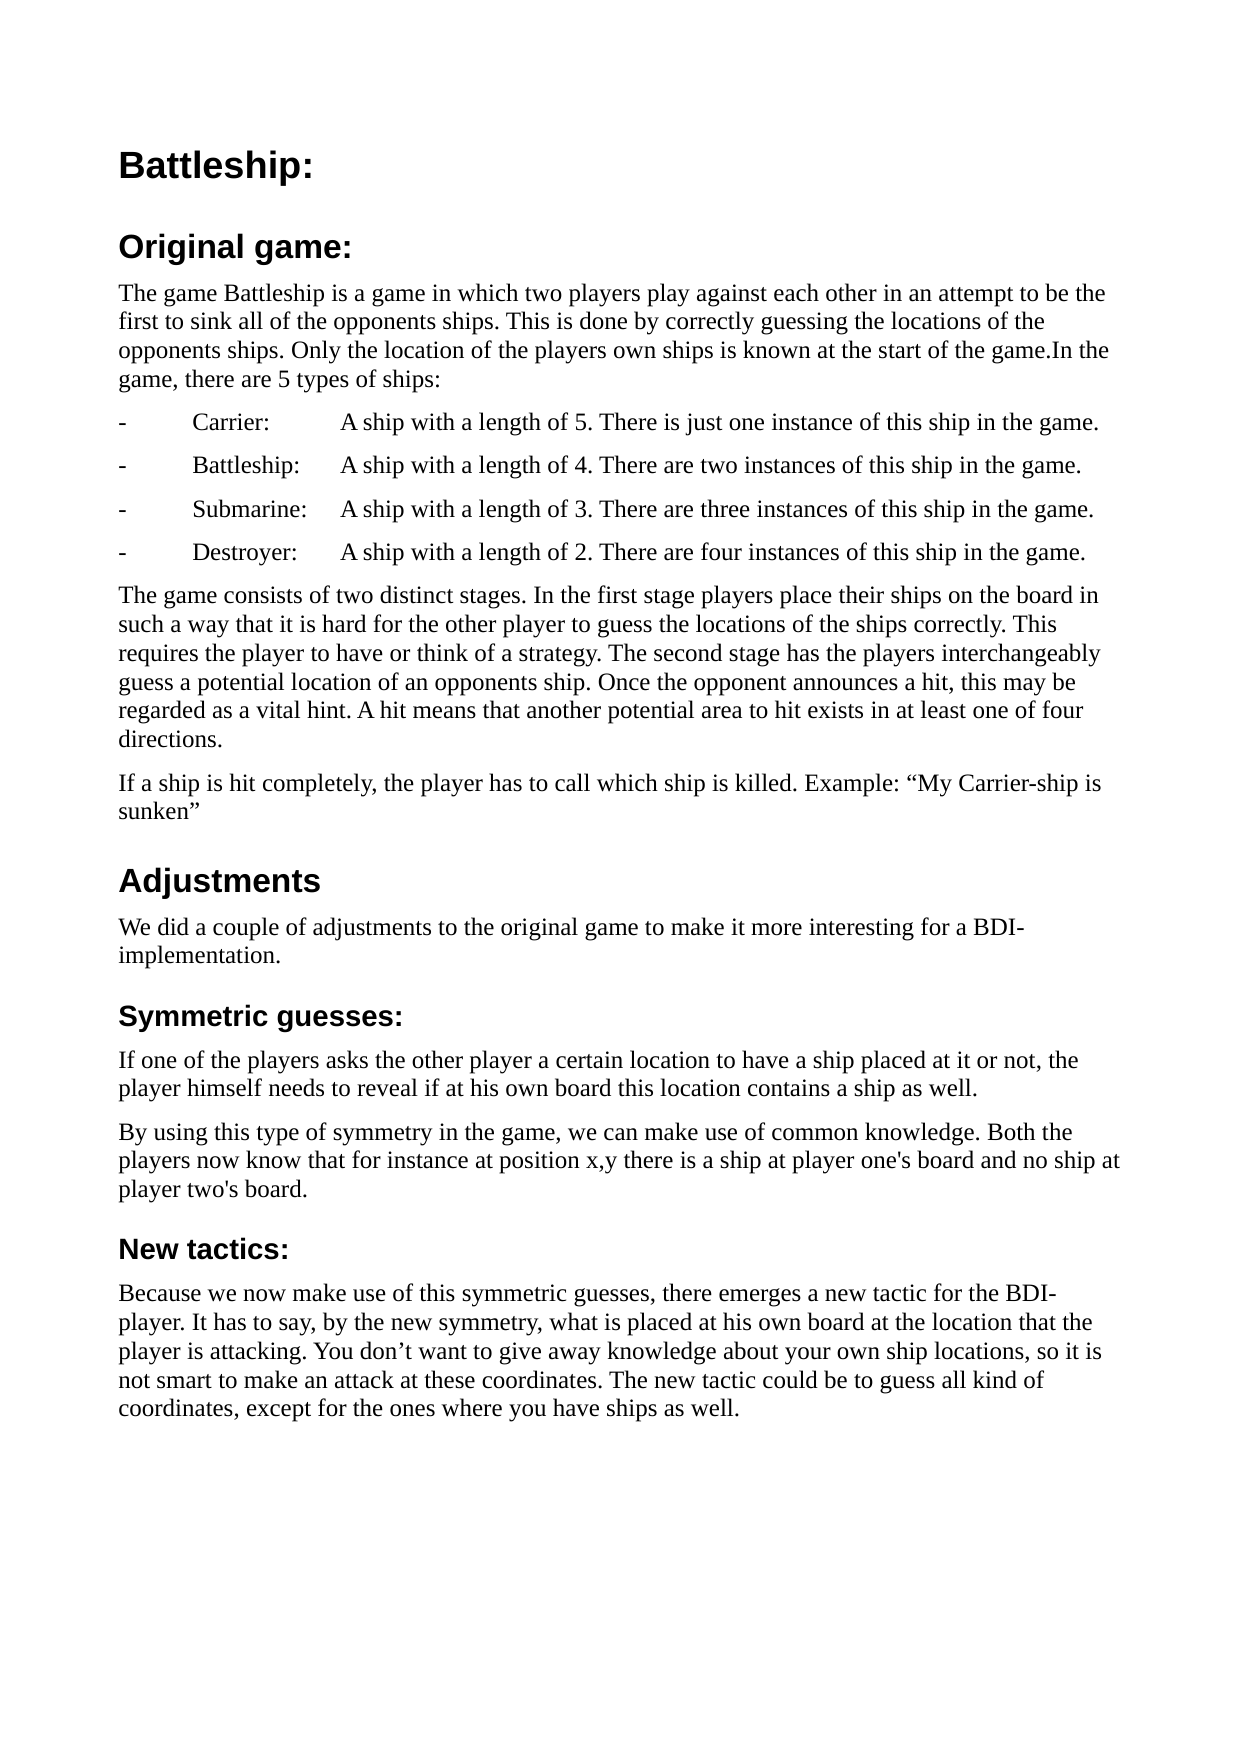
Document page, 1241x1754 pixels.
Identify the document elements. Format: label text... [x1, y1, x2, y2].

text By using this type of symmetry in the game, we can make use of common knowledge. Both the players now know that for instance at position x,y there is a ship at player one's board and no ship at player two's board. [118, 1117, 1122, 1203]
text We did a couple of adjustments to the original game to make it more interesting for a BDI-implementation. [118, 912, 1122, 969]
text If one of the players asks the other player a certain location to have a ship placed at it or not, the player himself needs to reveal if at his own board this location contains a ship as well. [118, 1045, 1122, 1102]
text - Submarine: A ship with a length of 3. There are three instances of this ship in the game. [118, 494, 1122, 523]
subtitle Original game: [118, 227, 1122, 265]
subtitle Adjustments [118, 861, 1122, 899]
subtitle New tactics: [118, 1232, 1122, 1266]
text The game Battleship is a game in which two players play against each other in an attempt to be the first to sink all of the opponents ships. This is done by correctly guessing the locations of the opponents ships. Only the location of the players own ships is known at the start of the game.In the game, there are 5 types of ships: [118, 278, 1122, 393]
text The game consists of two distinct stages. In the first stage players place their ships on the board in such a way that it is hard for the other player to guess the locations of the ships correctly. This requires the player to have or think of a strategy. The second stage has the players interchangeably guess a potential location of an opponents ship. Once the opponent announces a hit, this may be regarded as a vital hint. A hit means that another potential area to hit exists in at least one of four directions. [118, 581, 1122, 753]
subtitle Battleship: [118, 143, 1122, 187]
text Because we now make use of this symmetric guesses, there emerges a new tactic for the BDI-player. It has to say, by the new symmetry, what is placed at his own board at the location that the player is attacking. You don’t want to give away knowledge about your own ship locations, so it is not smart to make an attack at these coordinates. The new tactic could be to guess all kind of coordinates, except for the ones where you have ships as well. [118, 1278, 1122, 1422]
text If a ship is hit completely, the player has to call which ship is killed. Example: “My Carrier-ship is sunken” [118, 768, 1122, 825]
text - Destroyer: A ship with a length of 2. There are four instances of this ship in the game. [118, 537, 1122, 566]
text - Battleship: A ship with a length of 4. There are two instances of this ship in the game. [118, 451, 1122, 479]
text - Carrier: A ship with a length of 5. There is just one instance of this ship in the game. [118, 407, 1122, 436]
subtitle Symmetric guesses: [118, 998, 1122, 1032]
